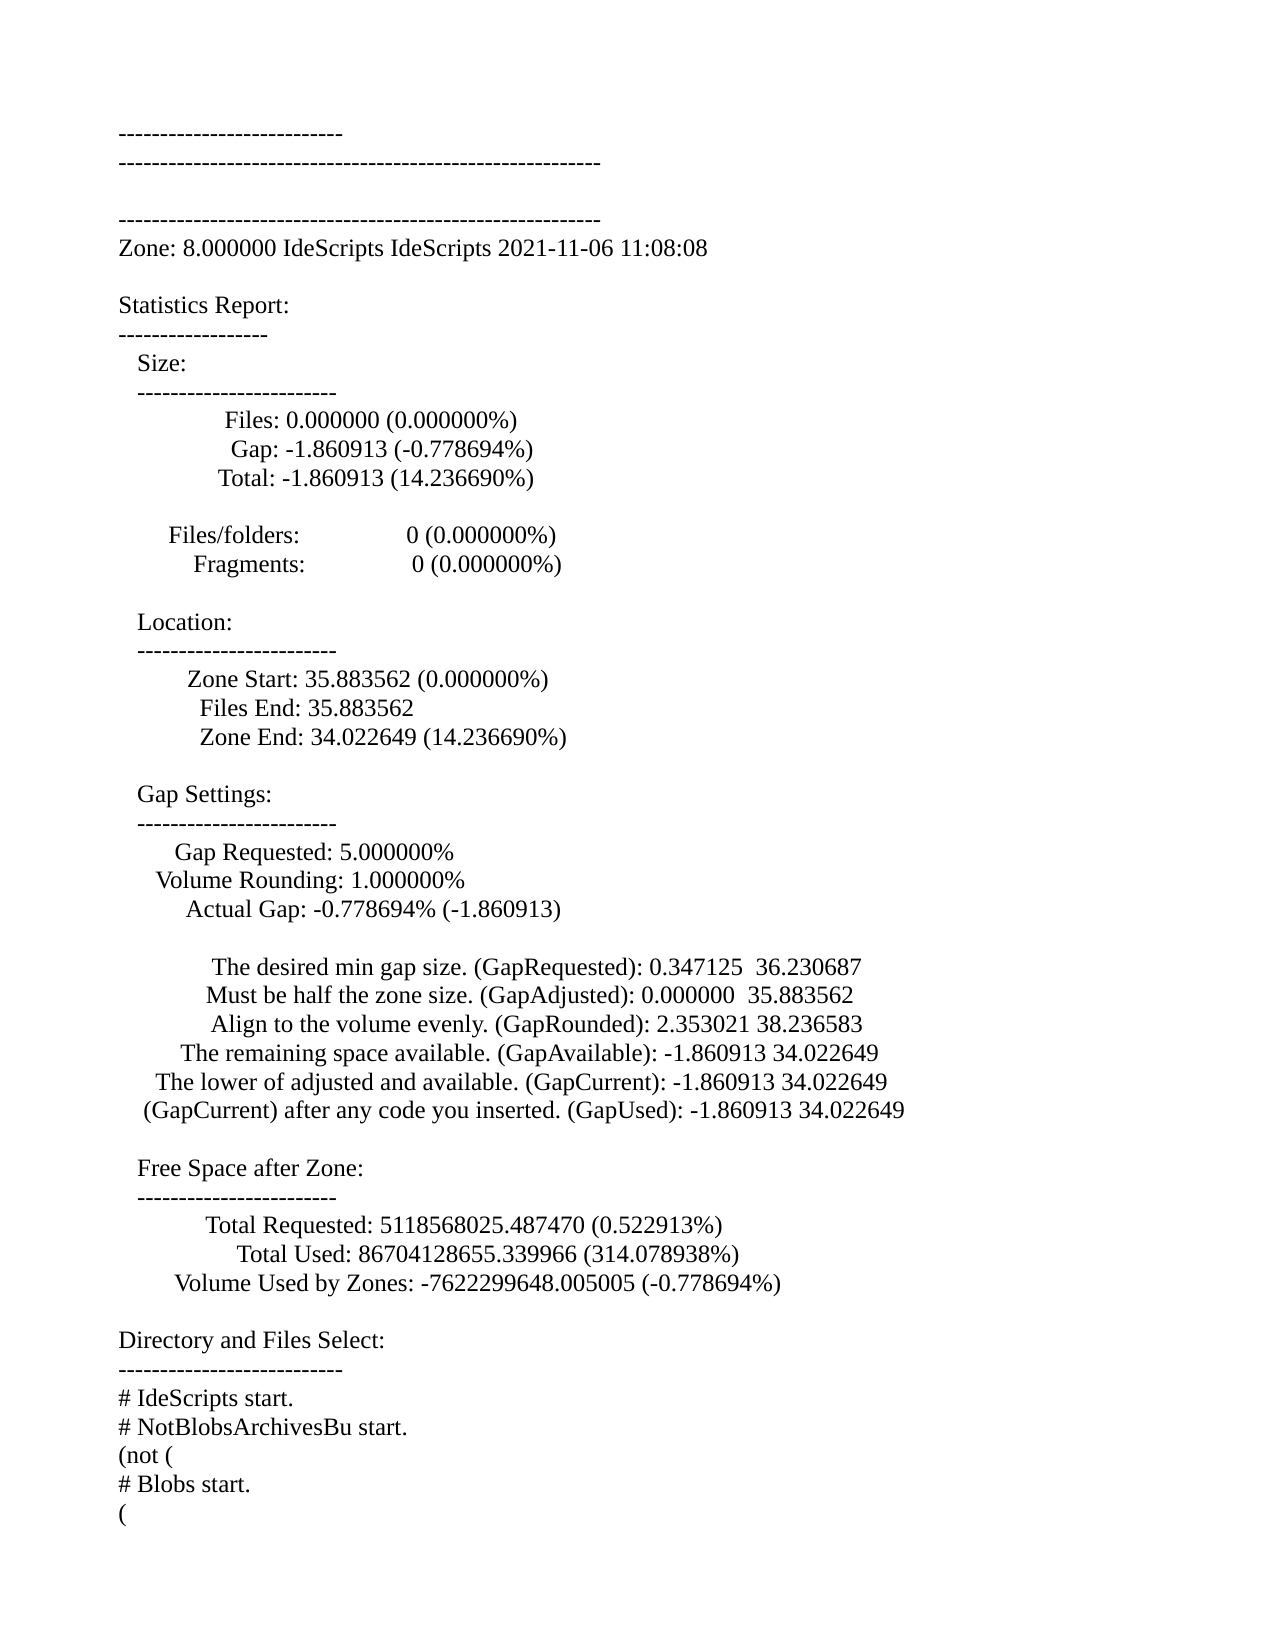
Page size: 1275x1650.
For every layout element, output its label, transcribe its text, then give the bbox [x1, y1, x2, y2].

text Directory and Files Select: [118, 1326, 1157, 1354]
text The desired min gap size. (GapRequested): 0.347125 36.230687 [118, 952, 1157, 981]
text Gap Requested: 5.000000% [118, 837, 1157, 866]
text Must be half the zone size. (GapAdjusted): 0.000000 35.883562 [118, 981, 1157, 1009]
text Zone End: 34.022649 (14.236690%) [118, 722, 1157, 751]
text # NotBlobsArchivesBu start. [118, 1412, 1157, 1441]
text ---------------------------------------------------------- [118, 204, 1157, 233]
text # IdeScripts start. [118, 1383, 1157, 1412]
text ------------------------ [118, 808, 1157, 837]
text Total Used: 86704128655.339966 (314.078938%) [118, 1239, 1157, 1268]
text Files: 0.000000 (0.000000%) [118, 406, 1157, 434]
text ------------------ [118, 319, 1157, 348]
text ------------------------ [118, 377, 1157, 406]
text Zone: 8.000000 IdeScripts IdeScripts 2021-11-06 11:08:08 [118, 233, 1157, 262]
text Zone Start: 35.883562 (0.000000%) [118, 664, 1157, 693]
text --------------------------- [118, 1354, 1157, 1383]
text Total: -1.860913 (14.236690%) [118, 463, 1157, 492]
text Volume Used by Zones: -7622299648.005005 (-0.778694%) [118, 1268, 1157, 1297]
text (not ( [118, 1441, 1157, 1469]
text ---------------------------------------------------------- [118, 147, 1157, 176]
text Total Requested: 5118568025.487470 (0.522913%) [118, 1211, 1157, 1239]
text The lower of adjusted and available. (GapCurrent): -1.860913 34.022649 [118, 1067, 1157, 1096]
text Gap: -1.860913 (-0.778694%) [118, 434, 1157, 463]
text Files/folders: 0 (0.000000%) [118, 521, 1157, 549]
text --------------------------- [118, 118, 1157, 147]
text Size: [118, 348, 1157, 377]
text Statistics Report: [118, 291, 1157, 319]
text (GapCurrent) after any code you inserted. (GapUsed): -1.860913 34.022649 [118, 1096, 1157, 1124]
text Align to the volume evenly. (GapRounded): 2.353021 38.236583 [118, 1009, 1157, 1038]
text Files End: 35.883562 [118, 693, 1157, 722]
text ------------------------ [118, 1182, 1157, 1211]
text Fragments: 0 (0.000000%) [118, 549, 1157, 578]
text ( [118, 1498, 1157, 1527]
text # Blobs start. [118, 1469, 1157, 1498]
text Gap Settings: [118, 779, 1157, 808]
text Actual Gap: -0.778694% (-1.860913) [118, 894, 1157, 923]
text Volume Rounding: 1.000000% [118, 866, 1157, 894]
text ------------------------ [118, 636, 1157, 664]
text The remaining space available. (GapAvailable): -1.860913 34.022649 [118, 1038, 1157, 1067]
text Location: [118, 607, 1157, 636]
text Free Space after Zone: [118, 1153, 1157, 1182]
